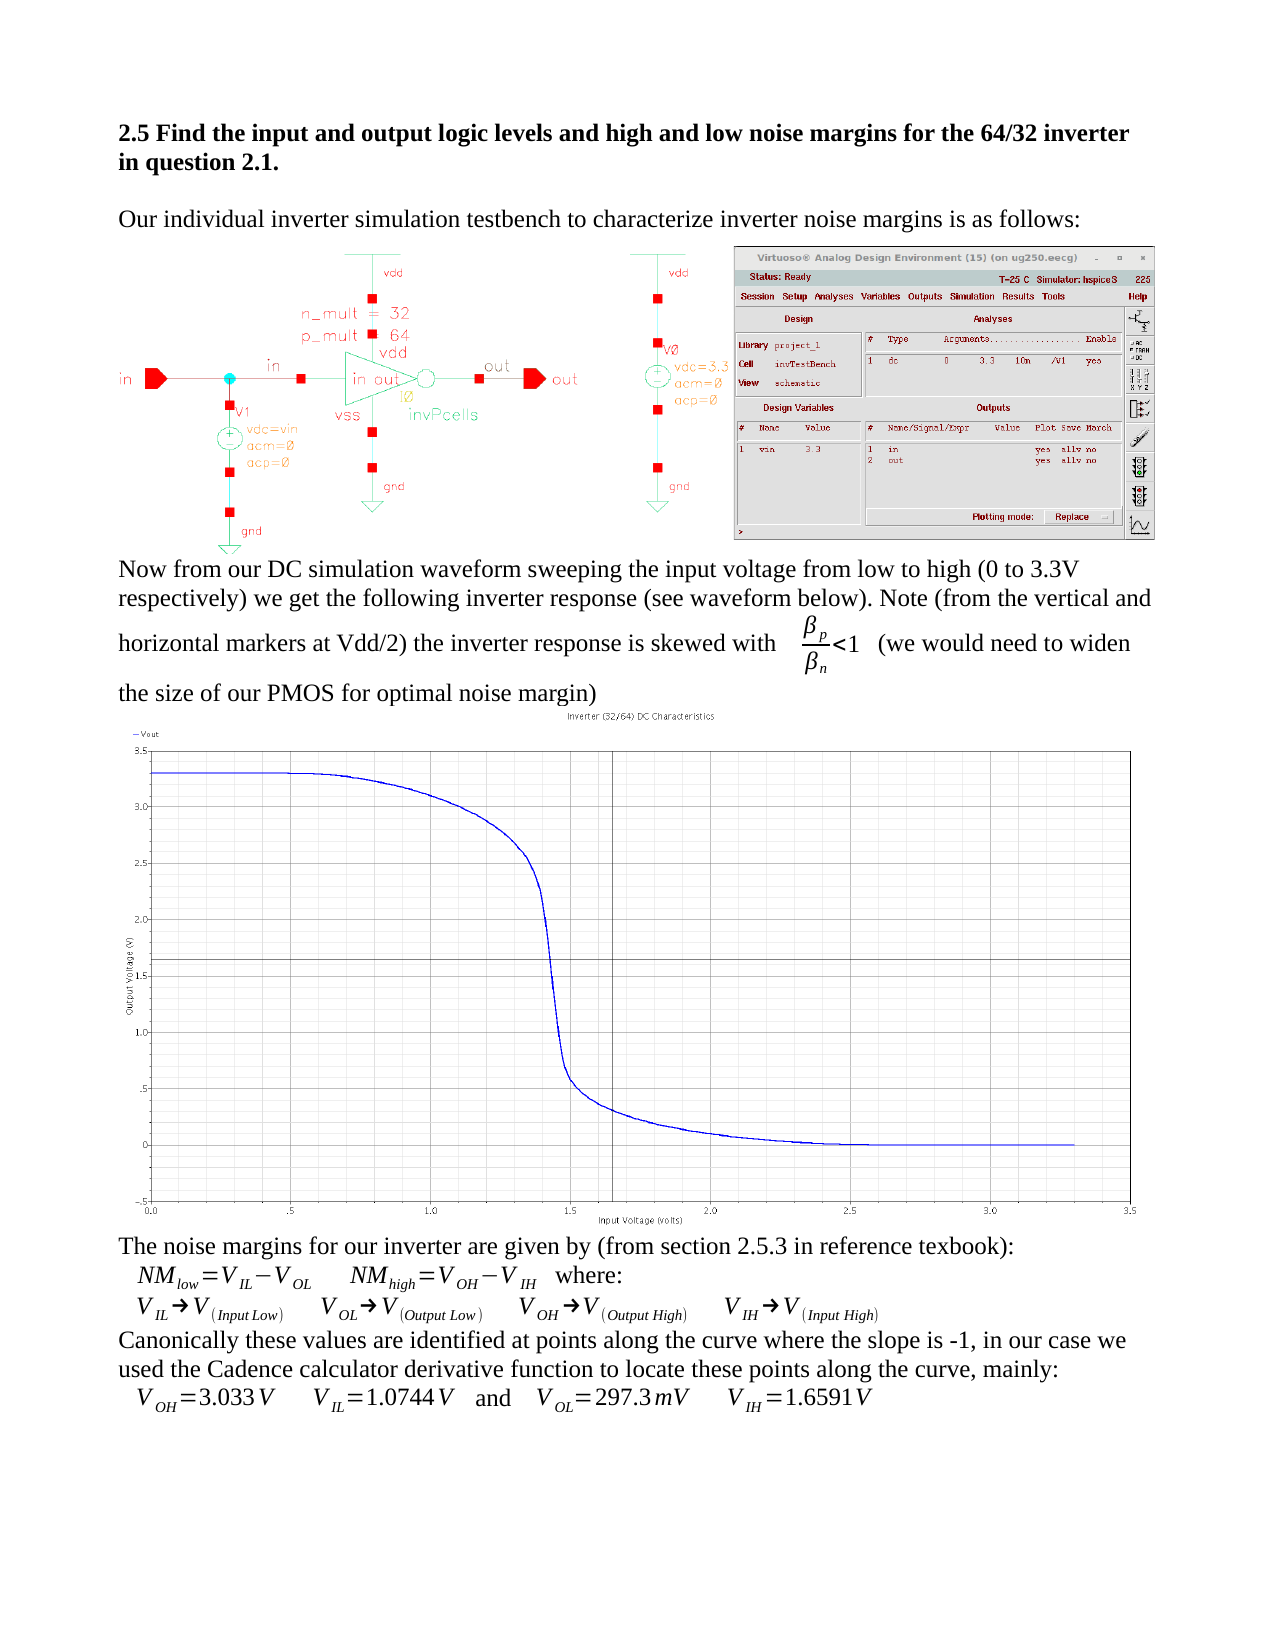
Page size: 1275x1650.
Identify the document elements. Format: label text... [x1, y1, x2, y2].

text Our individual inverter simulation testbench to characterize inverter noise margins is as follows: [118, 204, 1157, 233]
text and [118, 1383, 1157, 1415]
text 2.5 Find the input and output logic levels and high and low noise margins for the 64/32 inverter in question 2.1. [118, 118, 1157, 176]
text The noise margins for our inverter are given by (from section 2.5.3 in reference texbook): [118, 1232, 1157, 1260]
text Now from our DC simulation waveform sweeping the input voltage from low to high (0 to 3.3V respectively) we get the following inverter response (see waveform below). Note (from the vertical and horizontal markers at Vdd/2) the inverter response is skewed with (we would need to widen the size of our PMOS for optimal noise margin) [118, 233, 1157, 706]
picture [118, 706, 1157, 1232]
picture [116, 246, 732, 554]
text Canonically these values are identified at points along the curve where the slope is -1, in our case we used the Cadence calculator derivative function to locate these points along the curve, mainly: [118, 1325, 1157, 1383]
picture [733, 246, 1155, 540]
text where: [118, 1260, 1157, 1293]
